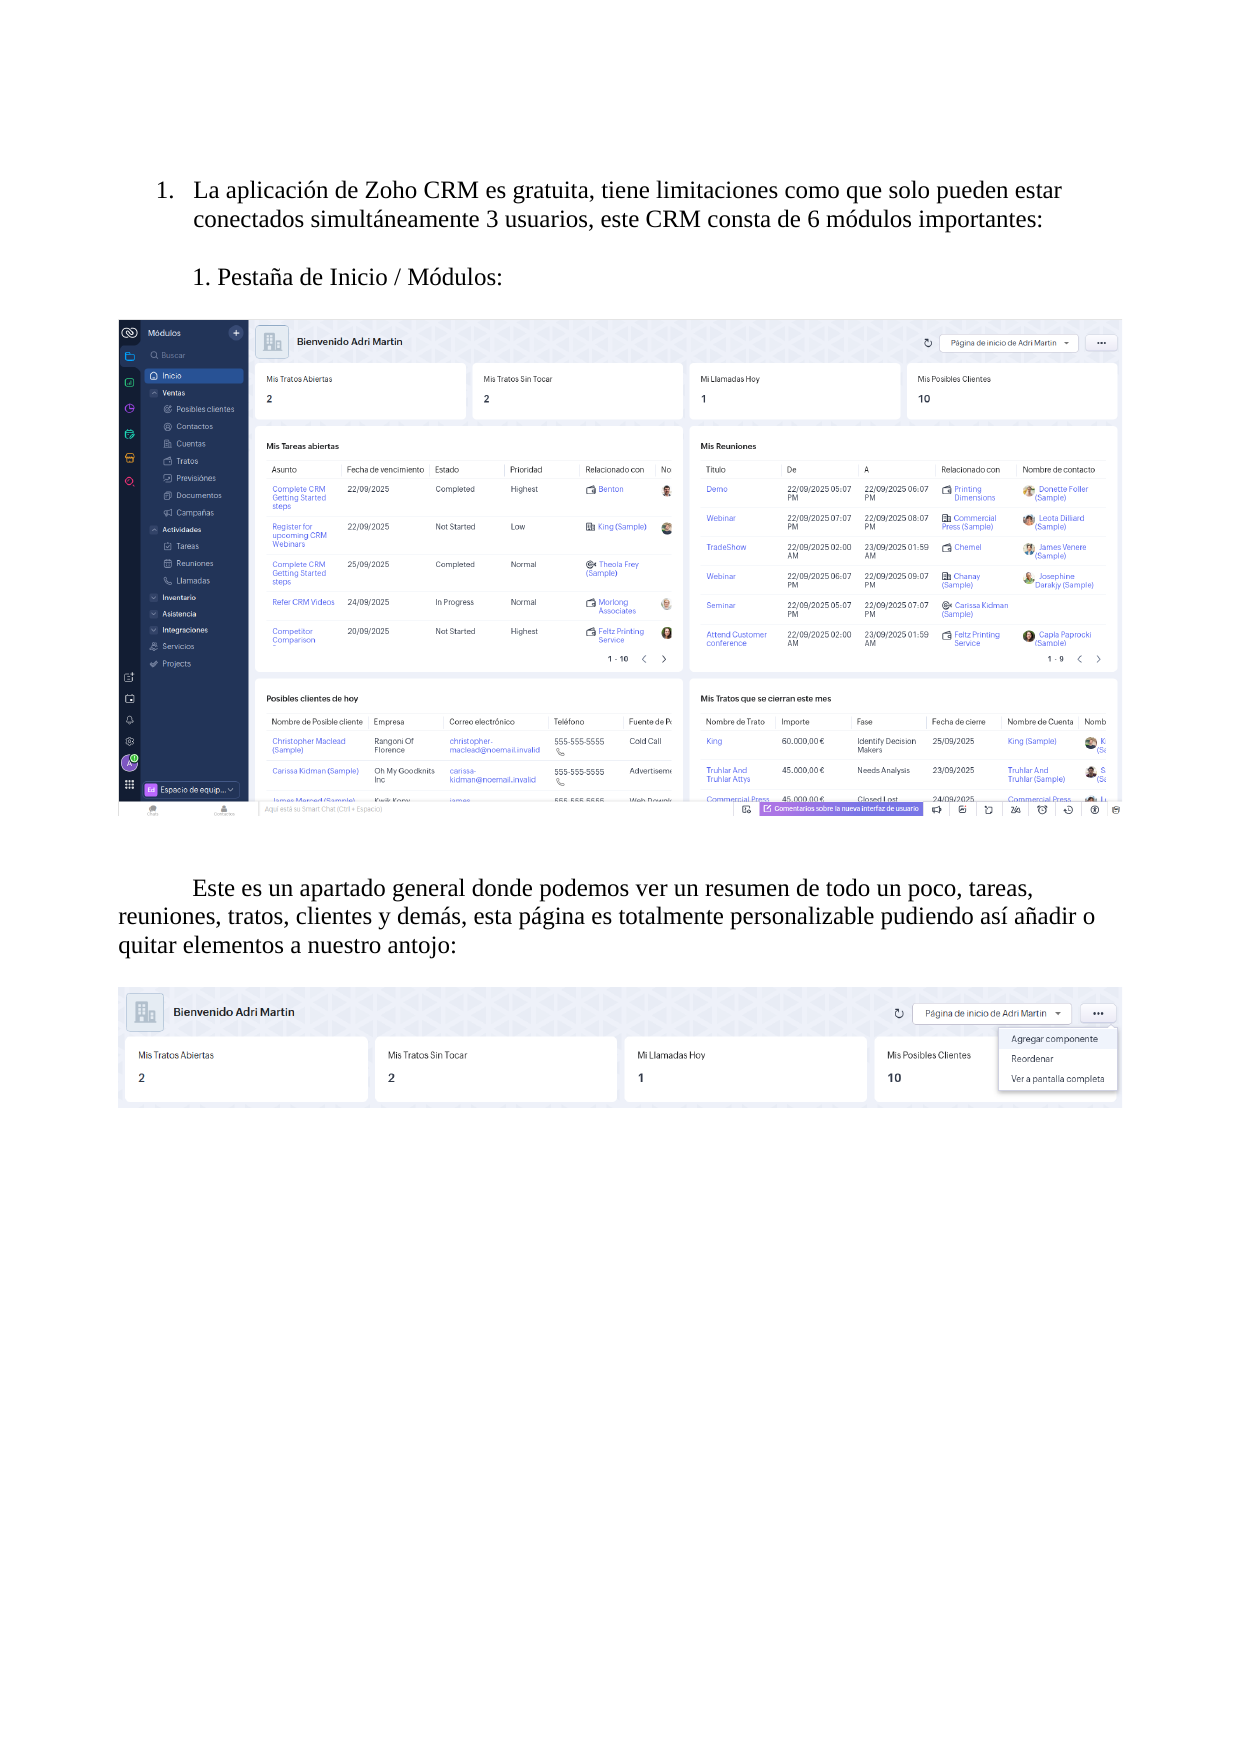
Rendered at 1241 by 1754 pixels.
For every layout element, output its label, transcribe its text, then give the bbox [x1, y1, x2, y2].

text Este es un apartado general donde podemos ver un resumen de todo un poco, tareas, reuniones, tratos, clientes y demás, esta página es totalmente personalizable pudiendo así añadir o quitar elementos a nuestro antojo: [118, 873, 1122, 959]
text 1. Pestaña de Inicio / Módulos: [118, 262, 1122, 291]
list La aplicación de Zoho CRM es gratuita, tiene limitaciones como que solo pueden estar conectados simultáneamente 3 usuarios, este CRM consta de 6 módulos importantes: [156, 176, 1122, 233]
picture [118, 987, 1123, 1108]
picture [118, 319, 1123, 816]
